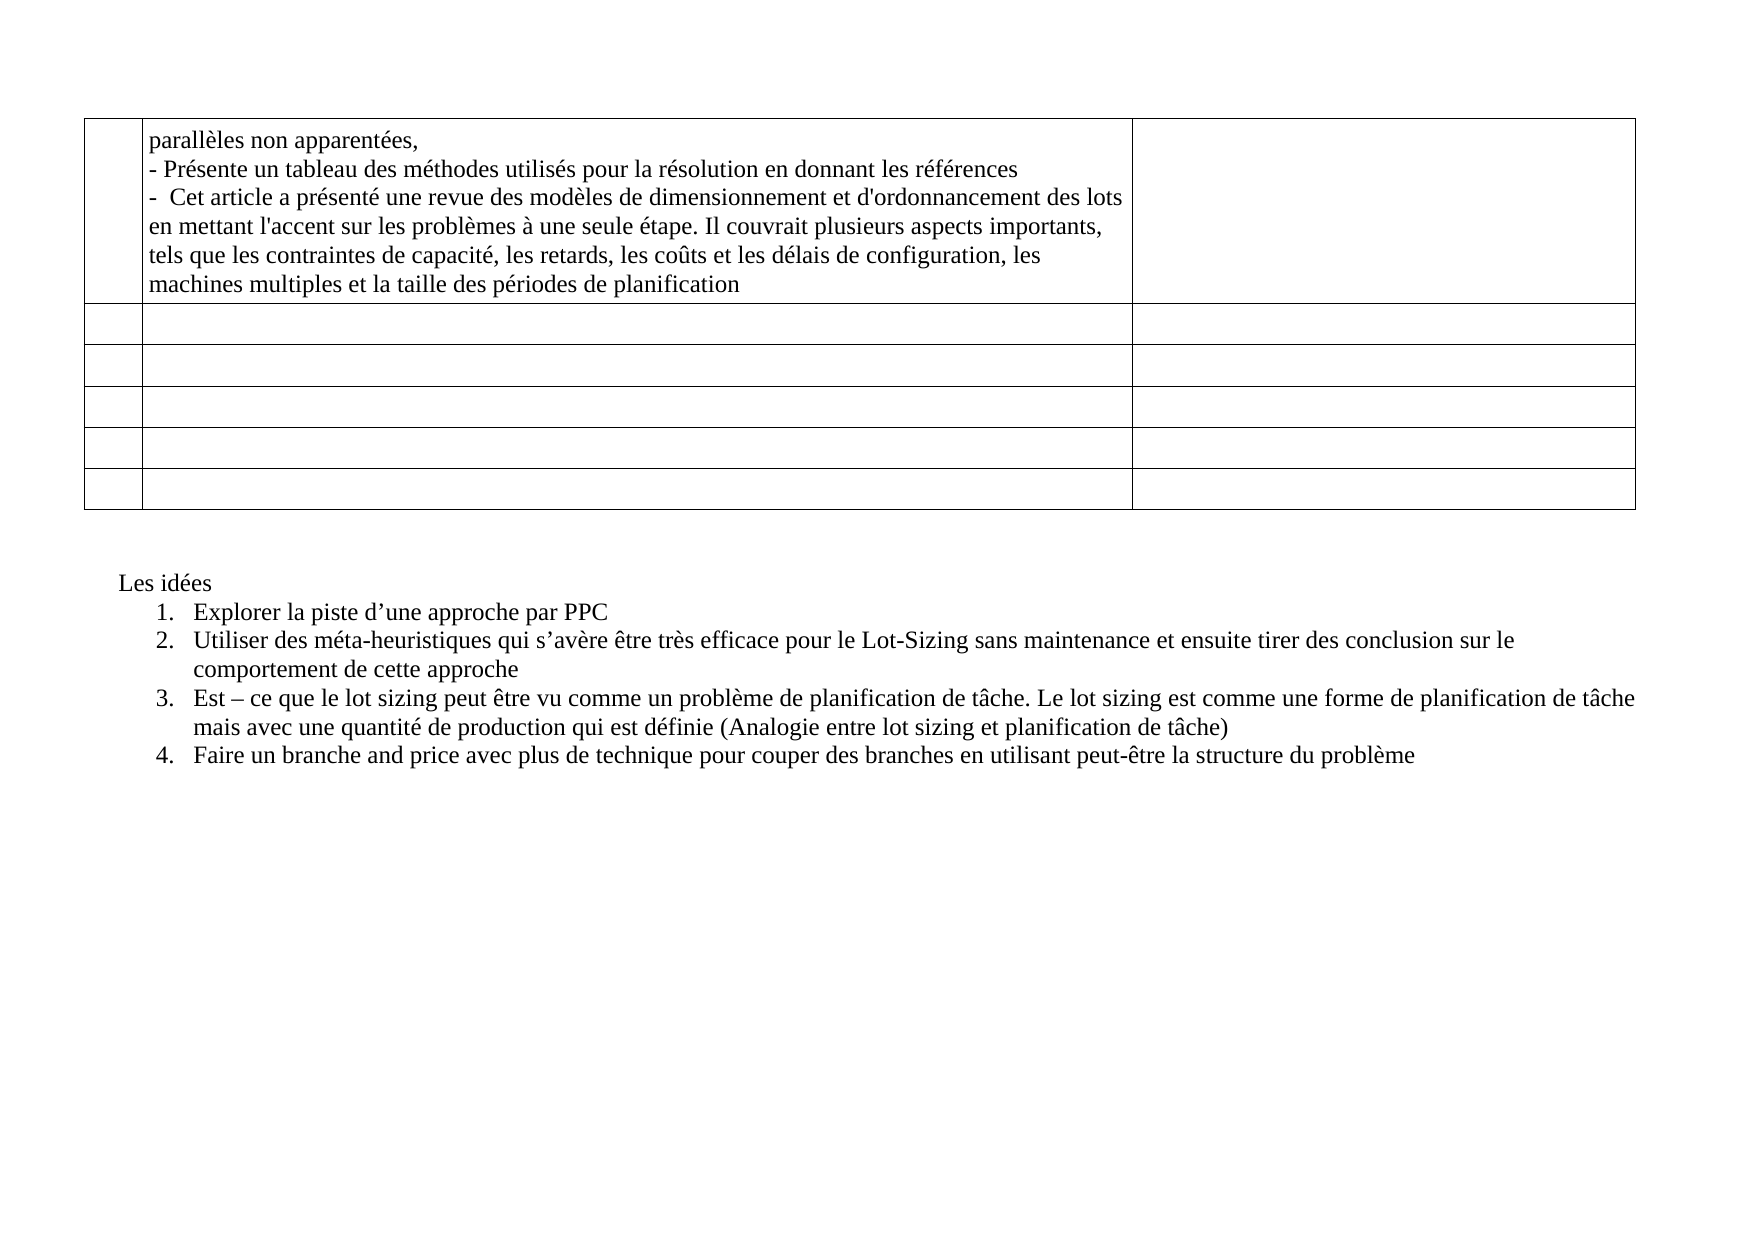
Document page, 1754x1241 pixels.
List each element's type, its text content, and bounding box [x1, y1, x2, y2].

table_cell [85, 428, 142, 468]
table_cell [85, 119, 142, 303]
table_cell [1133, 387, 1635, 427]
table_cell [1133, 345, 1635, 386]
table_cell [143, 387, 1132, 427]
table_cell [1133, 304, 1635, 344]
table_cell [85, 387, 142, 427]
text Les idées [118, 568, 1636, 597]
table_cell [143, 345, 1132, 386]
table_cell [1133, 428, 1635, 468]
table_cell [143, 469, 1132, 509]
table_cell [85, 469, 142, 509]
list Utiliser des méta-heuristiques qui s’avère être très efficace pour le Lot-Sizing sans maintenance et ensuite tirer des conclusion sur le comportement de cette approche [156, 625, 1636, 683]
table_cell [85, 345, 142, 386]
table_cell [1133, 119, 1635, 303]
list Faire un branche and price avec plus de technique pour couper des branches en utilisant peut-être la structure du problème [156, 740, 1636, 769]
table_cell [85, 304, 142, 344]
table_cell [1133, 469, 1635, 509]
table_cell [143, 428, 1132, 468]
list Est – ce que le lot sizing peut être vu comme un problème de planification de tâche. Le lot sizing est comme une forme de planification de tâche mais avec une quantité de production qui est définie (Analogie entre lot sizing et planification de tâche) [156, 683, 1636, 740]
table_cell parallèles non apparentées, - Présente un tableau des méthodes utilisés pour la résolution en donnant les références - Cet article a présenté une revue des modèles de dimensionnement et d'ordonnancement des lots en mettant l'accent sur les problèmes à une seule étape. Il couvrait plusieurs aspects importants, tels que les contraintes de capacité, les retards, les coûts et les délais de configuration, les machines multiples et la taille des périodes de planification [143, 119, 1132, 303]
list Explorer la piste d’une approche par PPC [156, 597, 1636, 625]
table_cell [143, 304, 1132, 344]
